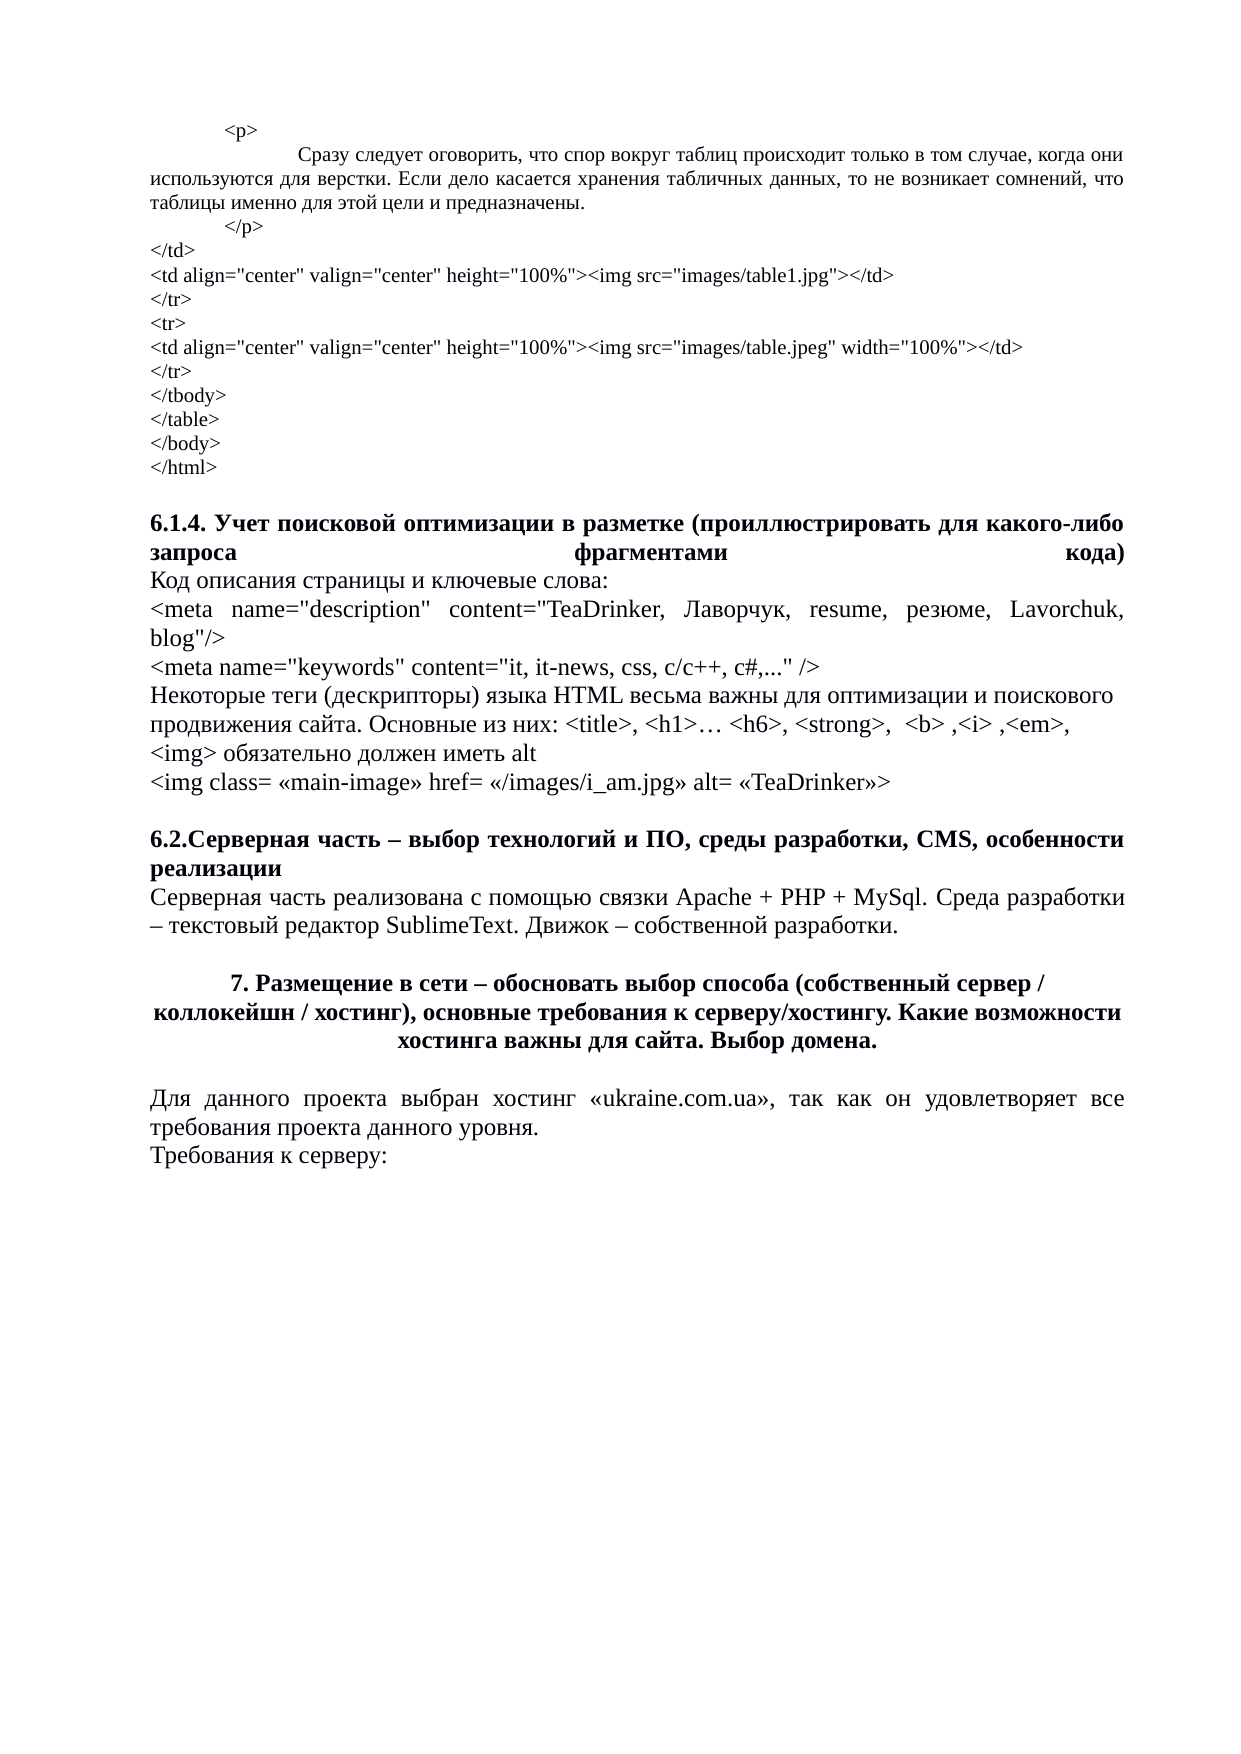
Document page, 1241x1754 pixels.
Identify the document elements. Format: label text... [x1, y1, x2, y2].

text </body> [150, 431, 1125, 455]
text </html> [150, 455, 1125, 479]
text </table> [150, 407, 1125, 431]
text 6.2.Серверная часть – выбор технологий и ПО, среды разработки, CMS, особенности реализации [150, 824, 1125, 882]
text <meta name="keywords" content="it, it-news, css, c/c++, c#,..." /> [150, 652, 1125, 680]
text <meta name="description" content="TeaDrinker, Лаворчук, resume, резюме, Lavorchuk, blog"/> [150, 594, 1125, 652]
text <td align="center" valign="center" height="100%"><img src="images/table1.jpg"></td> [150, 262, 1125, 287]
text 6.1.4. Учет поисковой оптимизации в разметке (проиллюстрировать для какого-либо запроса фрагментами кода) Код описания страницы и ключевые слова: [150, 508, 1125, 594]
text <p> [150, 118, 1125, 142]
text Некоторые теги (дескрипторы) языка HTML весьма важны для оптимизации и поискового продвижения сайта. Основные из них: <title>, <h1>… <h6>, <strong>, <b> ,<i> ,<em>, <img> обязательно должен иметь alt [150, 680, 1125, 767]
text </tr> [150, 359, 1125, 383]
text </tbody> [150, 383, 1125, 407]
text Сразу следует оговорить, что спор вокруг таблиц происходит только в том случае, когда они используются для верстки. Если дело касается хранения табличных данных, то не возникает сомнений, что таблицы именно для этой цели и предназначены. [150, 142, 1125, 214]
text Серверная часть реализована с помощью связки Apache + PHP + MySql. Среда разработки – текстовый редактор SublimeText. Движок – собственной разработки. [150, 882, 1125, 939]
text Для данного проекта выбран хостинг «ukraine.com.ua», так как он удовлетворяет все требования проекта данного уровня. [150, 1083, 1125, 1140]
text 7. Размещение в сети – обосновать выбор способа (собственный сервер / коллокейшн / хостинг), основные требования к серверу/хостингу. Какие возможности хостинга важны для сайта. Выбор домена. [150, 968, 1125, 1054]
text </tr> [150, 287, 1125, 311]
text Требования к серверу: [150, 1140, 1125, 1169]
text <img class= «main-image» href= «/images/i_am.jpg» alt= «TeaDrinker»> [150, 767, 1125, 795]
text </td> [150, 238, 1125, 262]
text <td align="center" valign="center" height="100%"><img src="images/table.jpeg" width="100%"></td> [150, 335, 1125, 359]
text </p> [150, 214, 1125, 238]
text <tr> [150, 311, 1125, 335]
